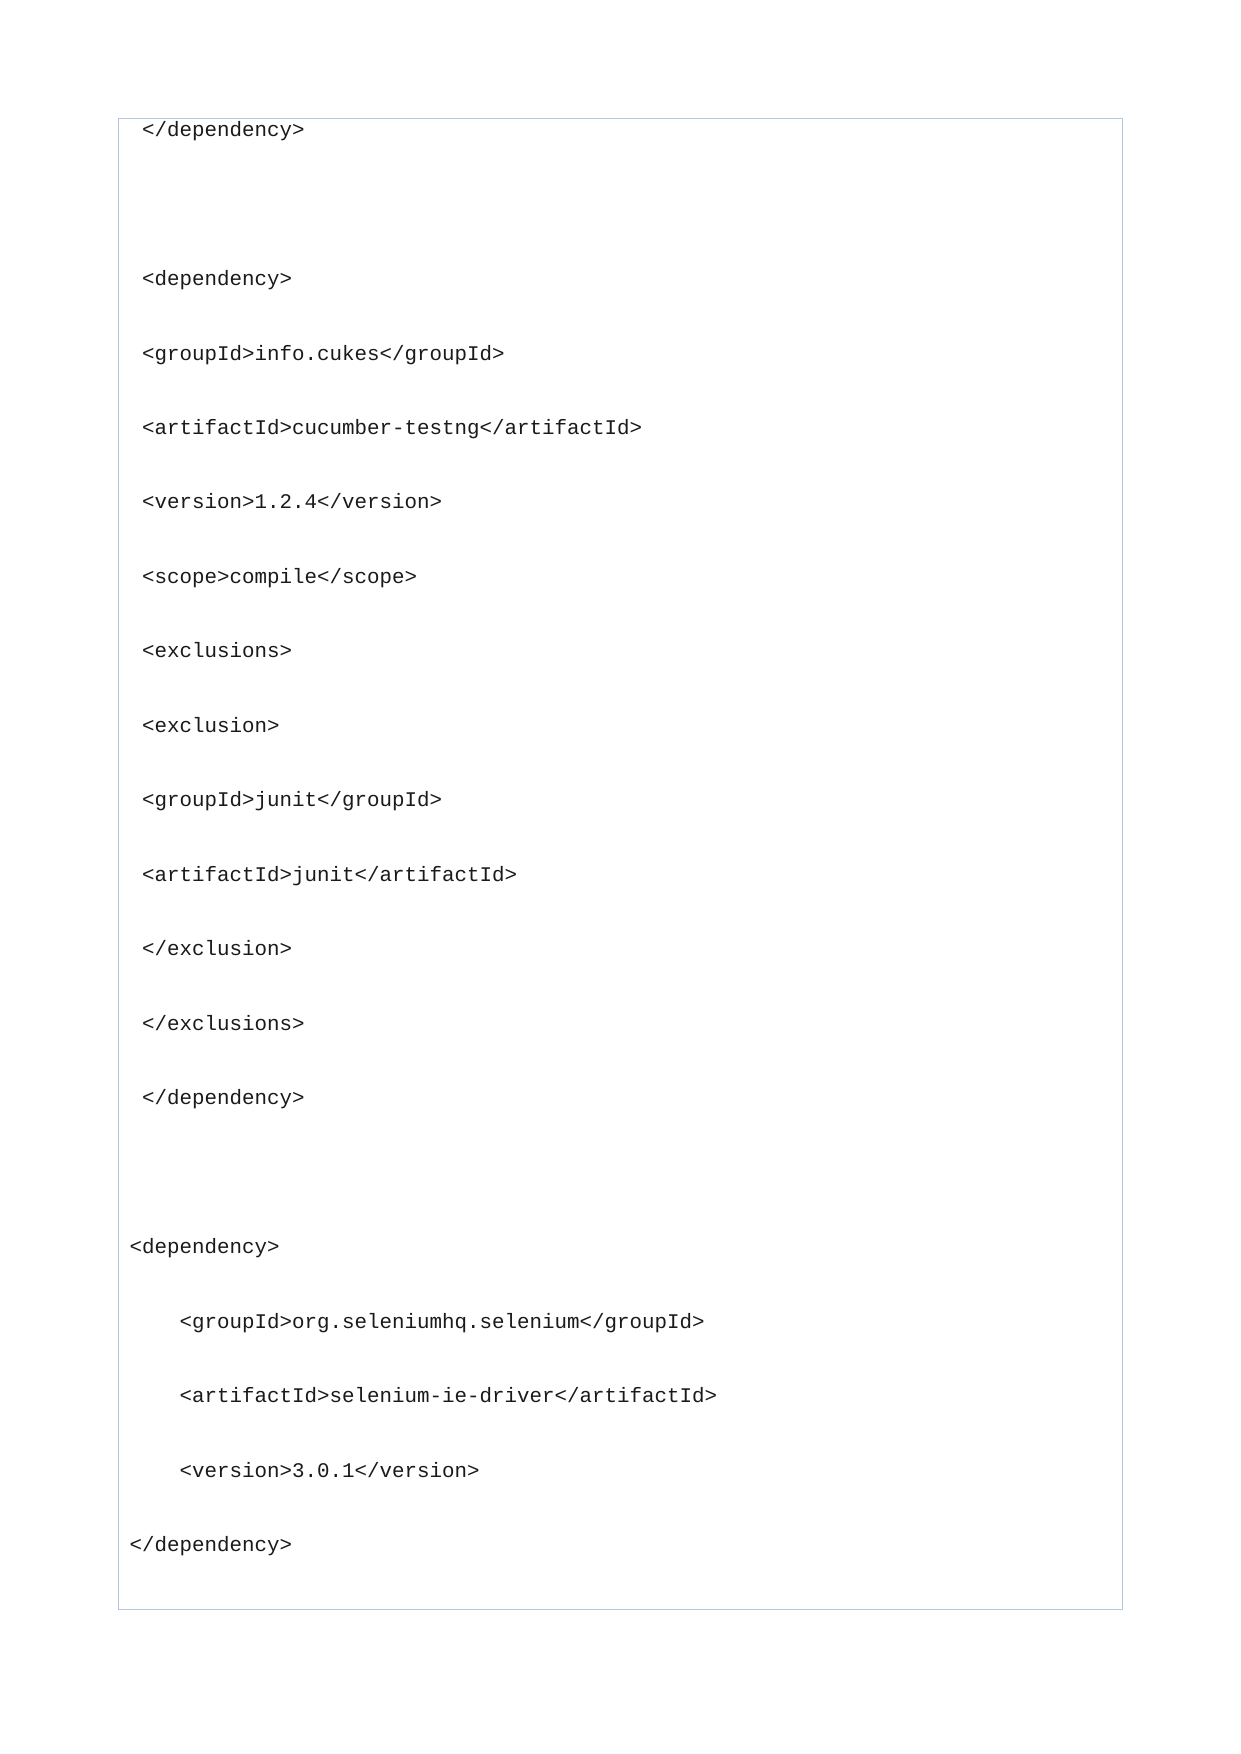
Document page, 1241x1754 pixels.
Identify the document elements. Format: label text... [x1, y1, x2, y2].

table_header </dependency> <dependency> <groupId>info.cukes</groupId> <artifactId>cucumber-testng</artifactId> <version>1.2.4</version> <scope>compile</scope> <exclusions> <exclusion> <groupId>junit</groupId> <artifactId>junit</artifactId> </exclusion> </exclusions> </dependency> <dependency> <groupId>org.seleniumhq.selenium</groupId> <artifactId>selenium-ie-driver</artifactId> <version>3.0.1</version> </dependency> [119, 119, 1122, 1609]
